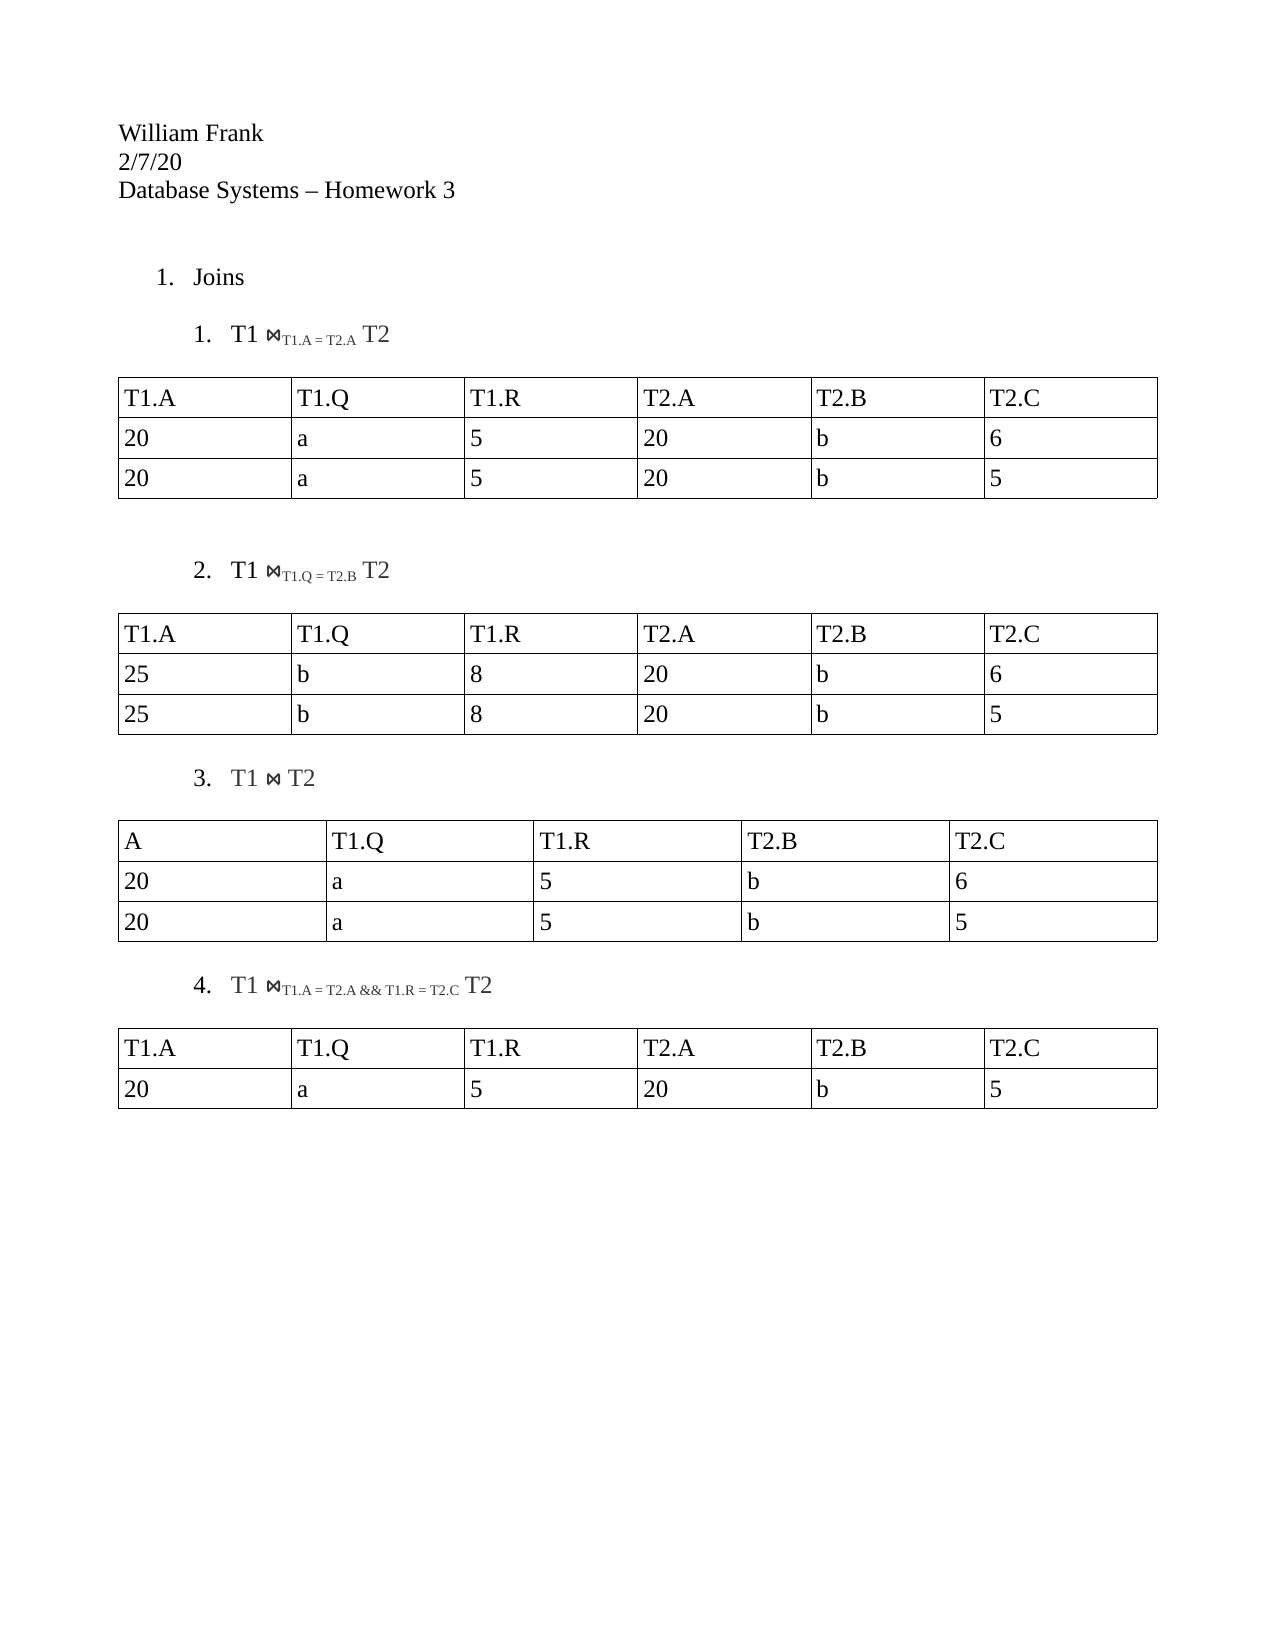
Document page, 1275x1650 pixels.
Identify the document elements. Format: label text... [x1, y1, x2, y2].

table_header T1.R [465, 614, 637, 653]
table_header T1.Q [327, 821, 533, 861]
table_cell 6 [985, 654, 1157, 693]
table_header T2.A [638, 614, 811, 653]
text 2/7/20 [118, 147, 1157, 176]
list T1 ⋈T1.A = T2.A && T1.R = T2.C T2 [193, 970, 1157, 999]
table_cell 8 [465, 695, 637, 734]
list Joins [156, 262, 1157, 291]
table_cell 5 [465, 459, 637, 498]
table_header T1.A [119, 378, 291, 417]
table_cell b [812, 459, 984, 498]
list T1 ⋈ T2 [193, 763, 1157, 791]
table_header T2.B [812, 1029, 984, 1068]
table_header T1.Q [292, 614, 464, 653]
table_cell a [292, 1069, 464, 1108]
table_header T2.B [812, 378, 984, 417]
table_header T2.C [950, 821, 1157, 861]
table_cell 5 [534, 902, 741, 941]
table_cell 20 [119, 459, 291, 498]
table_cell 20 [638, 1069, 811, 1108]
table_cell 20 [638, 654, 811, 693]
table_cell a [292, 459, 464, 498]
table_cell 6 [985, 418, 1157, 457]
table_cell 5 [985, 459, 1157, 498]
table_cell 6 [950, 862, 1157, 901]
table_header T2.B [812, 614, 984, 653]
table_cell 20 [119, 902, 326, 941]
table_header T2.C [985, 378, 1157, 417]
table_cell 5 [465, 1069, 637, 1108]
table_cell 25 [119, 695, 291, 734]
table_header T1.Q [292, 378, 464, 417]
table_cell a [292, 418, 464, 457]
table_cell b [742, 862, 949, 901]
text Database Systems – Homework 3 [118, 176, 1157, 204]
table_cell 8 [465, 654, 637, 693]
table_cell 20 [638, 695, 811, 734]
table_cell 20 [119, 1069, 291, 1108]
table_cell 20 [119, 418, 291, 457]
table_cell 20 [119, 862, 326, 901]
table_cell b [812, 695, 984, 734]
table_cell b [292, 654, 464, 693]
table_cell 25 [119, 654, 291, 693]
table_header T1.R [465, 1029, 637, 1068]
table_cell a [327, 862, 533, 901]
table_header T2.A [638, 378, 811, 417]
table_header A [119, 821, 326, 861]
table_cell a [327, 902, 533, 941]
table_header T2.A [638, 1029, 811, 1068]
table_header T1.R [465, 378, 637, 417]
table_cell b [812, 418, 984, 457]
table_header T1.R [534, 821, 741, 861]
table_header T2.C [985, 614, 1157, 653]
table_cell 5 [534, 862, 741, 901]
table_cell 5 [465, 418, 637, 457]
table_cell 5 [985, 1069, 1157, 1108]
table_cell 5 [950, 902, 1157, 941]
table_cell 5 [985, 695, 1157, 734]
table_header T2.C [985, 1029, 1157, 1068]
list T1 ⋈T1.A = T2.A T2 [193, 319, 1157, 348]
table_header T2.B [742, 821, 949, 861]
table_cell b [742, 902, 949, 941]
table_cell b [812, 1069, 984, 1108]
table_header T1.Q [292, 1029, 464, 1068]
table_cell b [812, 654, 984, 693]
table_cell b [292, 695, 464, 734]
text William Frank [118, 118, 1157, 147]
table_header T1.A [119, 614, 291, 653]
table_cell 20 [638, 459, 811, 498]
table_cell 20 [638, 418, 811, 457]
table_header T1.A [119, 1029, 291, 1068]
list T1 ⋈T1.Q = T2.B T2 [193, 555, 1157, 584]
